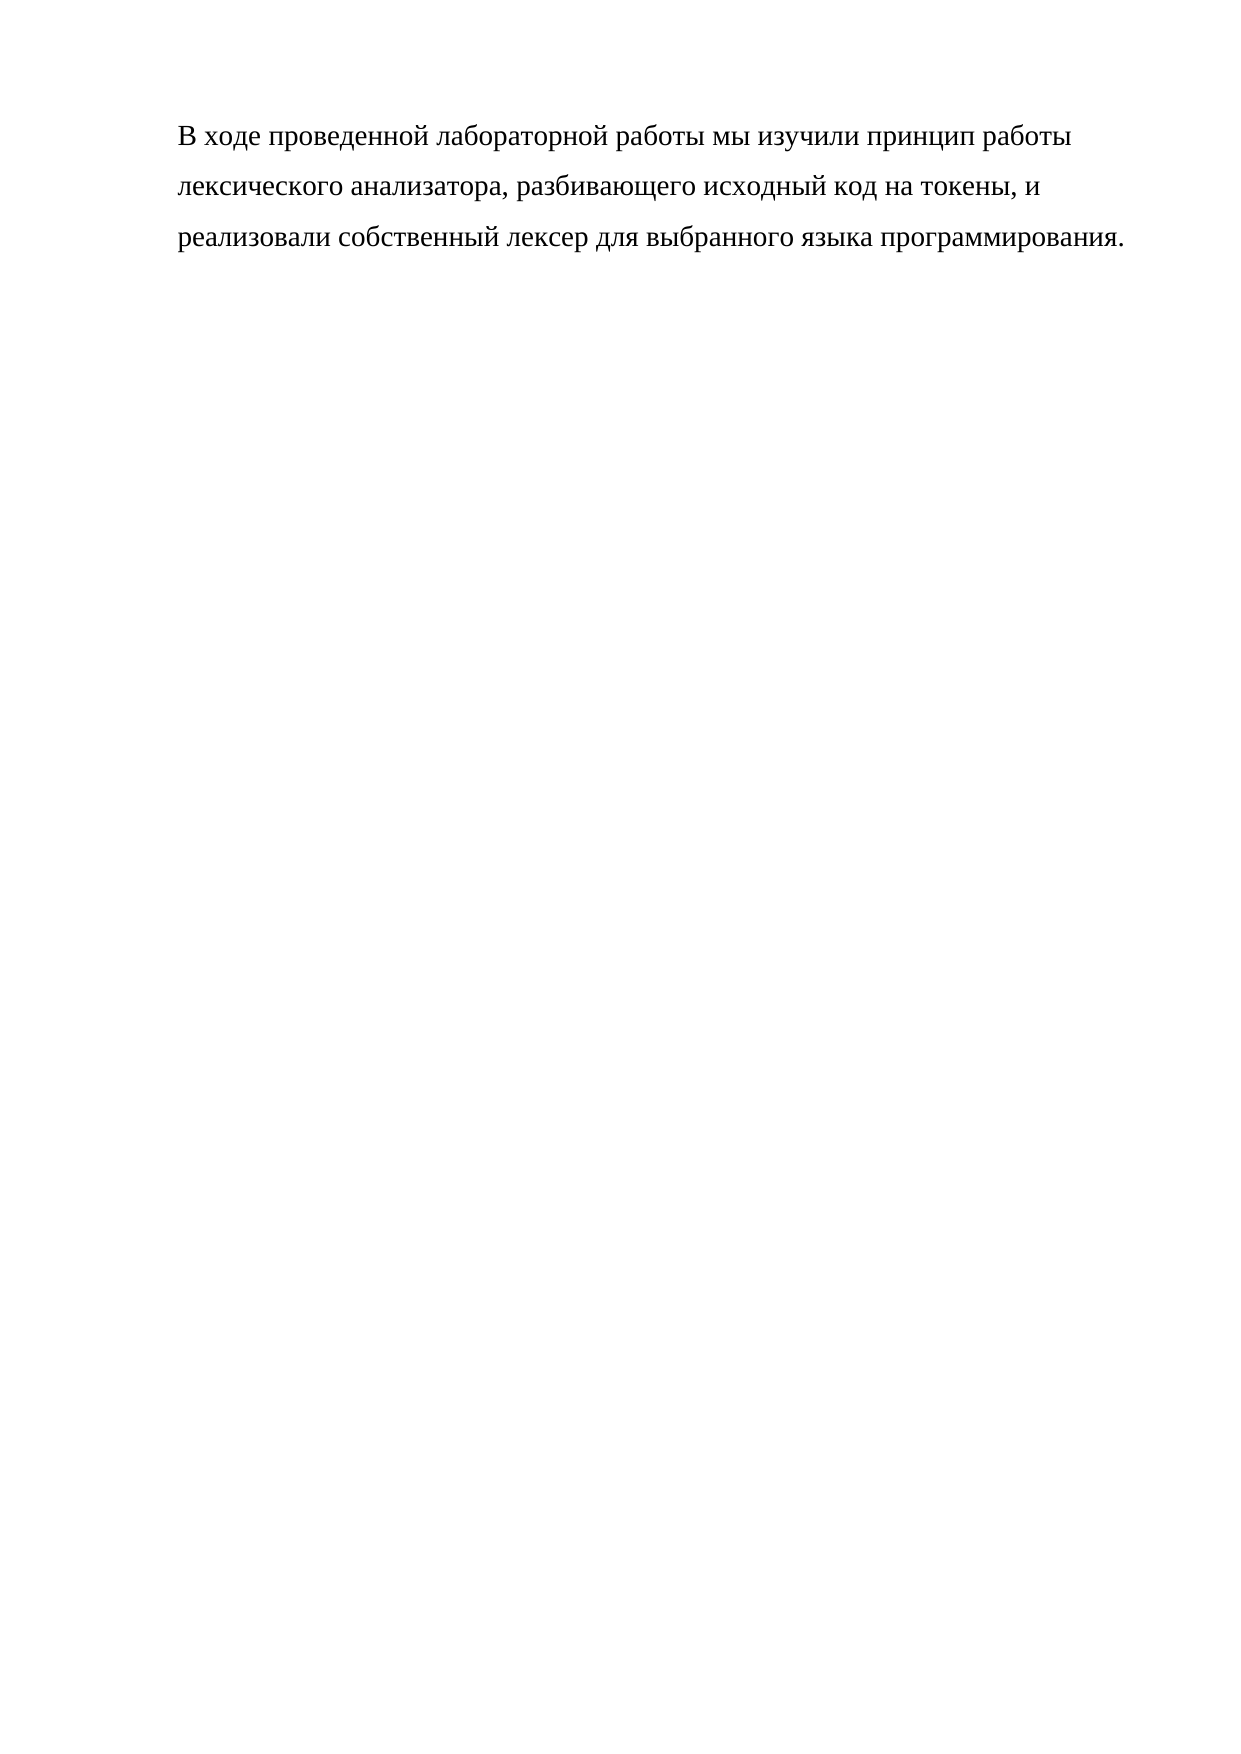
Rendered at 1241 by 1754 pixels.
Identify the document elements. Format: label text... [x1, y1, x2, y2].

text В ходе проведенной лабораторной работы мы изучили принцип работы лексического анализатора, разбивающего исходный код на токены, и реализовали собственный лексер для выбранного языка программирования. [177, 118, 1152, 252]
